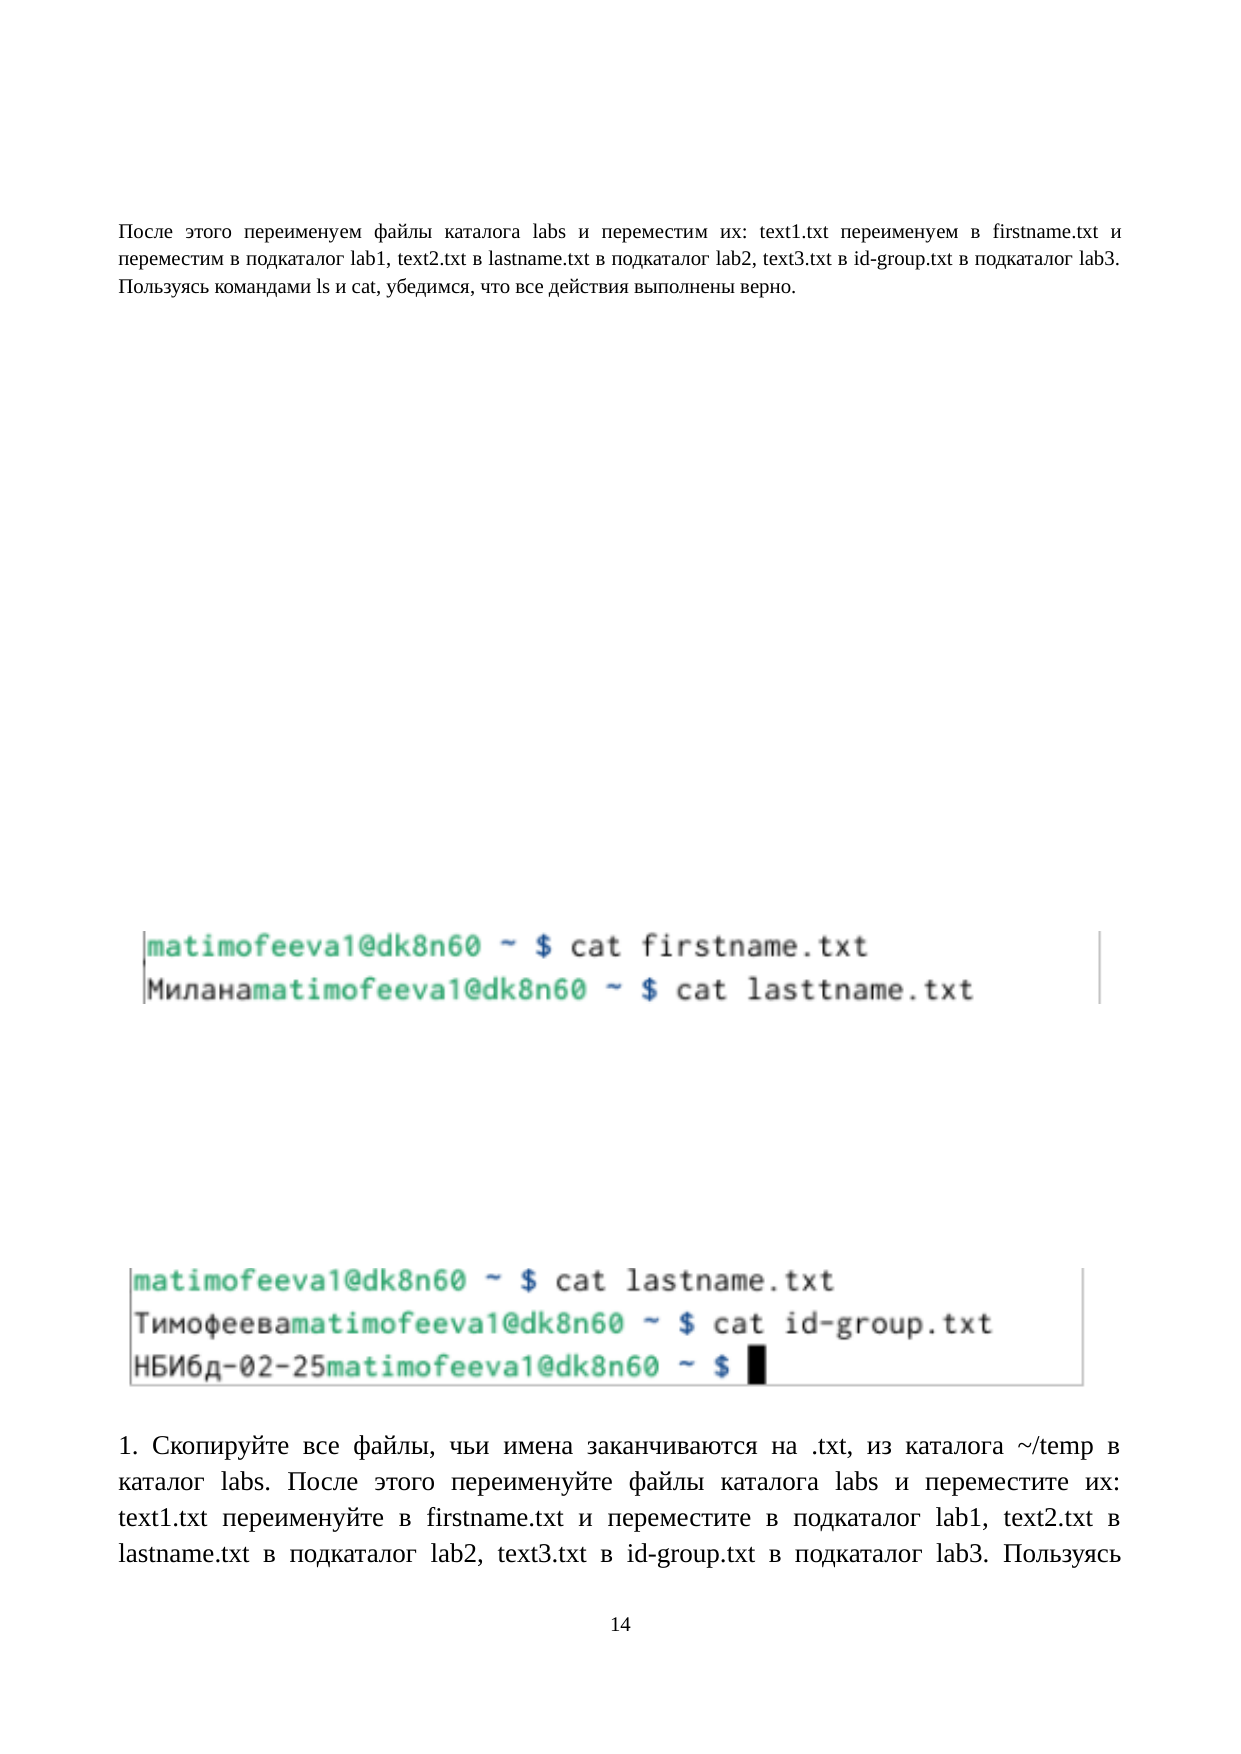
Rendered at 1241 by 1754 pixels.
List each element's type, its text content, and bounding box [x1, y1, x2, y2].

picture [131, 931, 1114, 1004]
picture [128, 1268, 1131, 1406]
text 1. Скопируйте все файлы, чьи имена заканчиваются на .txt, из каталога ~/temp в каталог labs. После этого переименуйте файлы каталога labs и переместите их: text1.txt переименуйте в firstname.txt и переместите в подкаталог lab1, text2.txt в lastname.txt в подкаталог lab2, text3.txt в id-group.txt в подкаталог lab3. Пользуясь [118, 1279, 1122, 1568]
text После этого переименуем файлы каталога labs и переместим их: text1.txt переименуем в firstname.txt и переместим в подкаталог lab1, text2.txt в lastname.txt в подкаталог lab2, text3.txt в id-group.txt в подкаталог lab3. Пользуясь командами ls и cat, убедимся, что все действия выполнены верно. [118, 219, 1122, 298]
